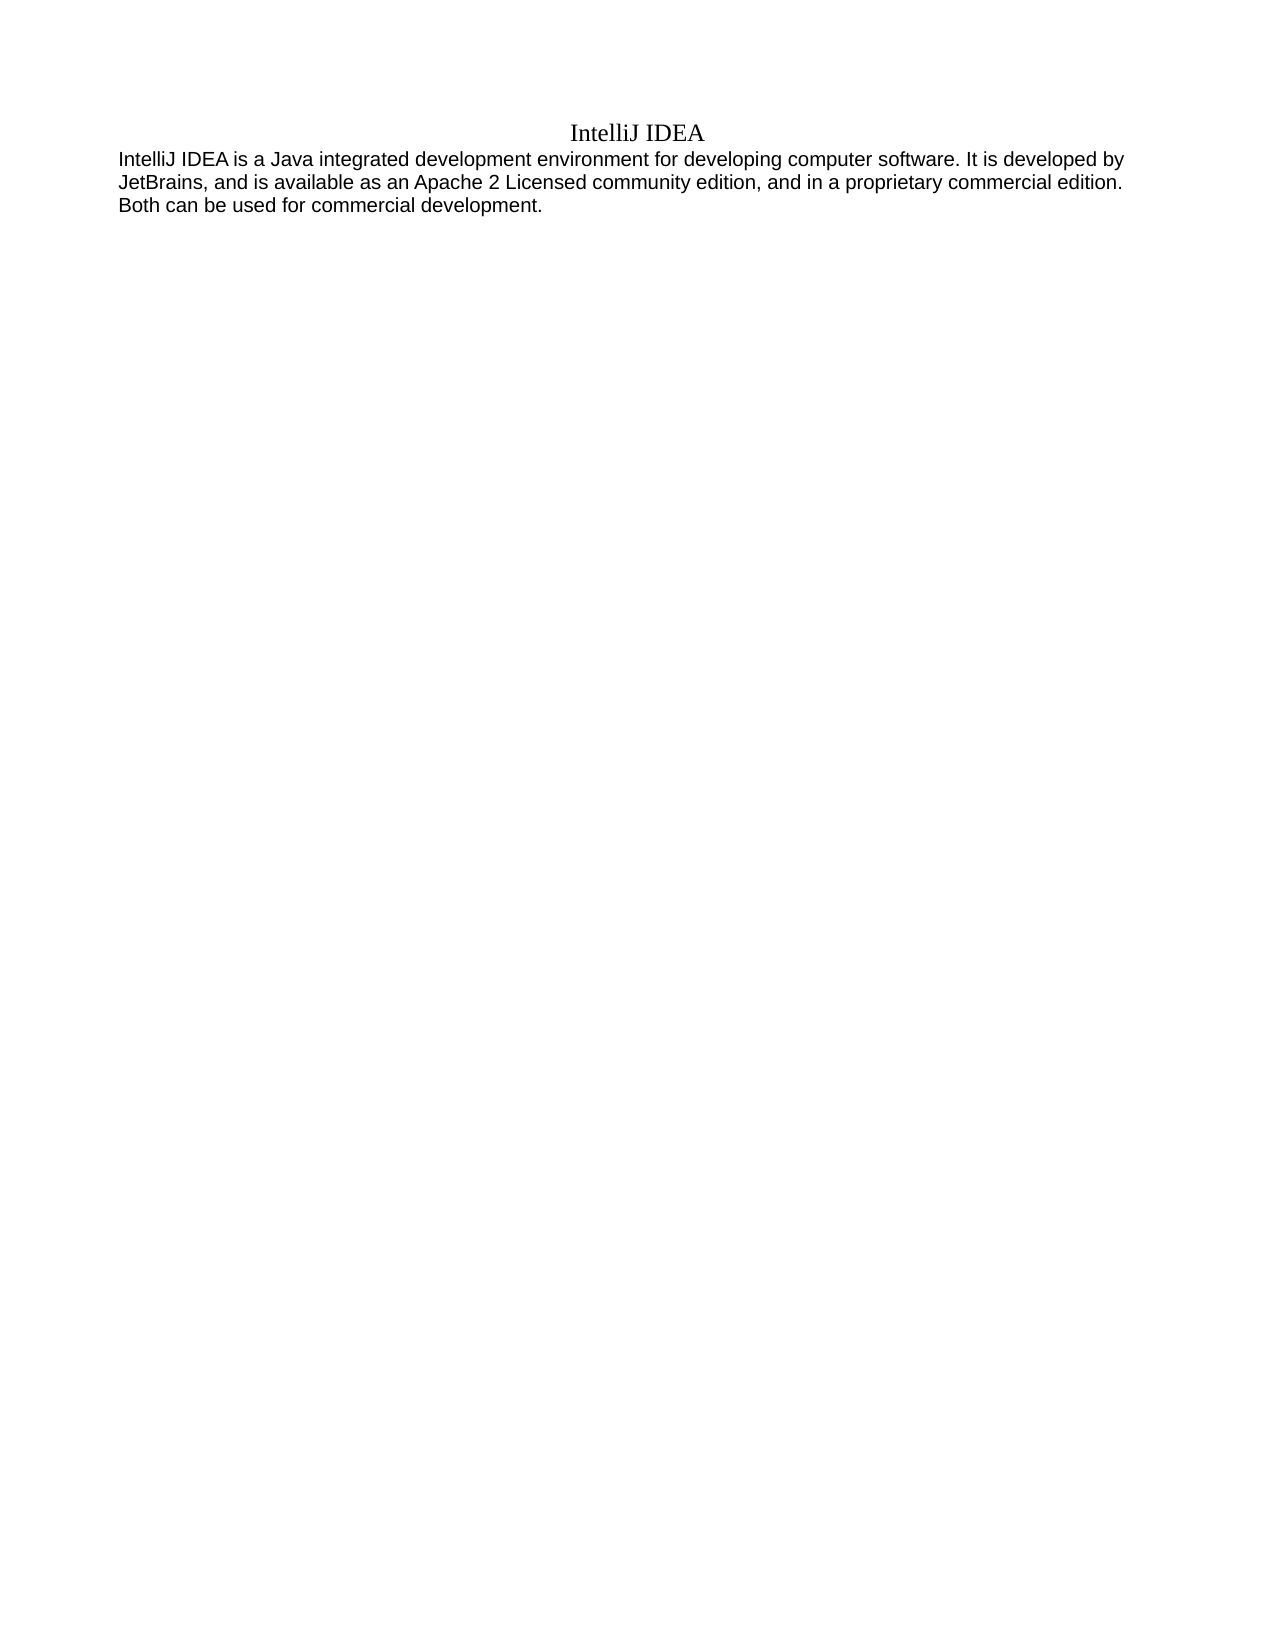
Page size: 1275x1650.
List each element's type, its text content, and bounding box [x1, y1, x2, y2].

text IntelliJ IDEA is a Java integrated development environment for developing computer software. It is developed by JetBrains, and is available as an Apache 2 Licensed community edition, and in a proprietary commercial edition. Both can be used for commercial development. [118, 147, 1157, 217]
text IntelliJ IDEA [118, 118, 1157, 147]
